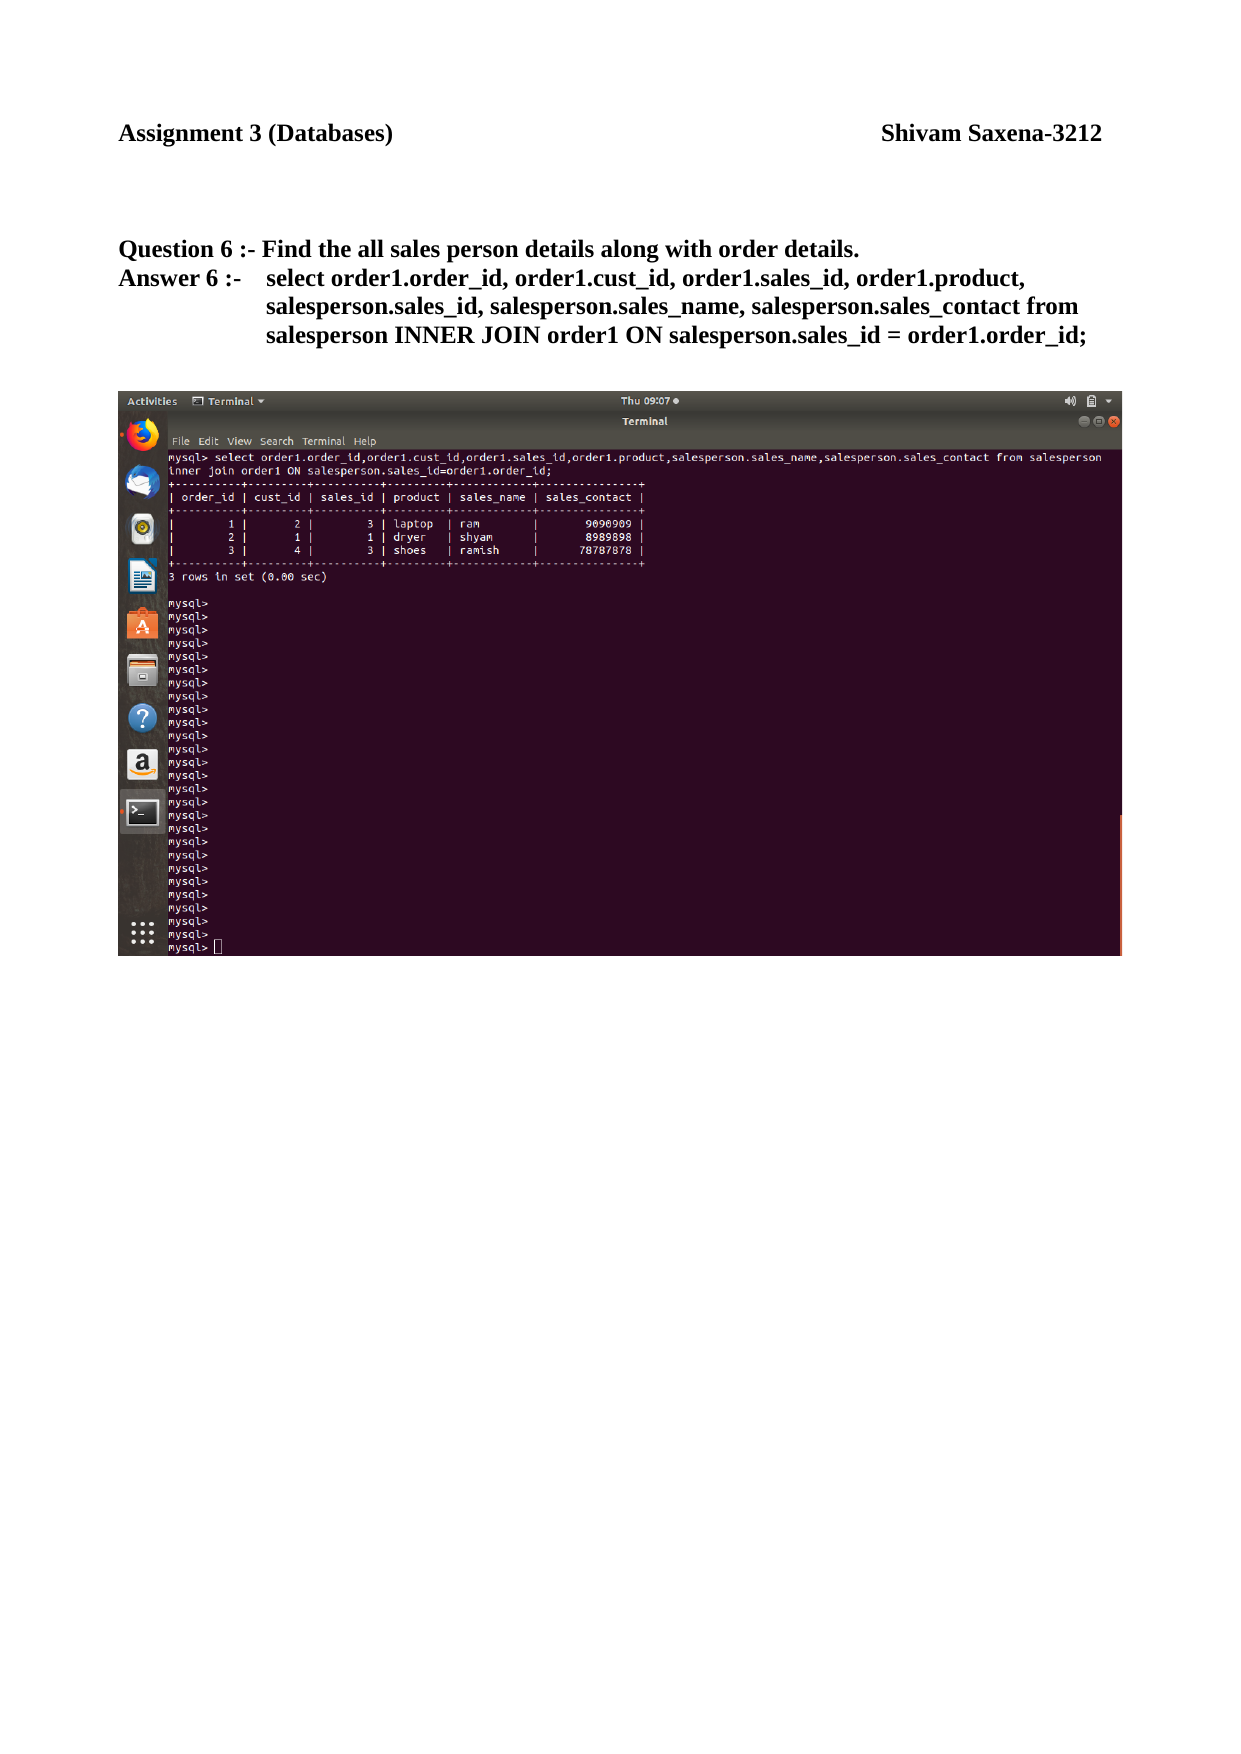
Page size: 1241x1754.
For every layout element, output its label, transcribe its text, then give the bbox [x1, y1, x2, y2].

text Question 6 :- Find the all sales person details along with order details. [118, 234, 1122, 263]
text Answer 6 :- select order1.order_id, order1.cust_id, order1.sales_id, order1.product, salesperson.sales_id, salesperson.sales_name, salesperson.sales_contact from salesperson INNER JOIN order1 ON salesperson.sales_id = order1.order_id; [118, 263, 1122, 349]
picture [118, 391, 1123, 956]
